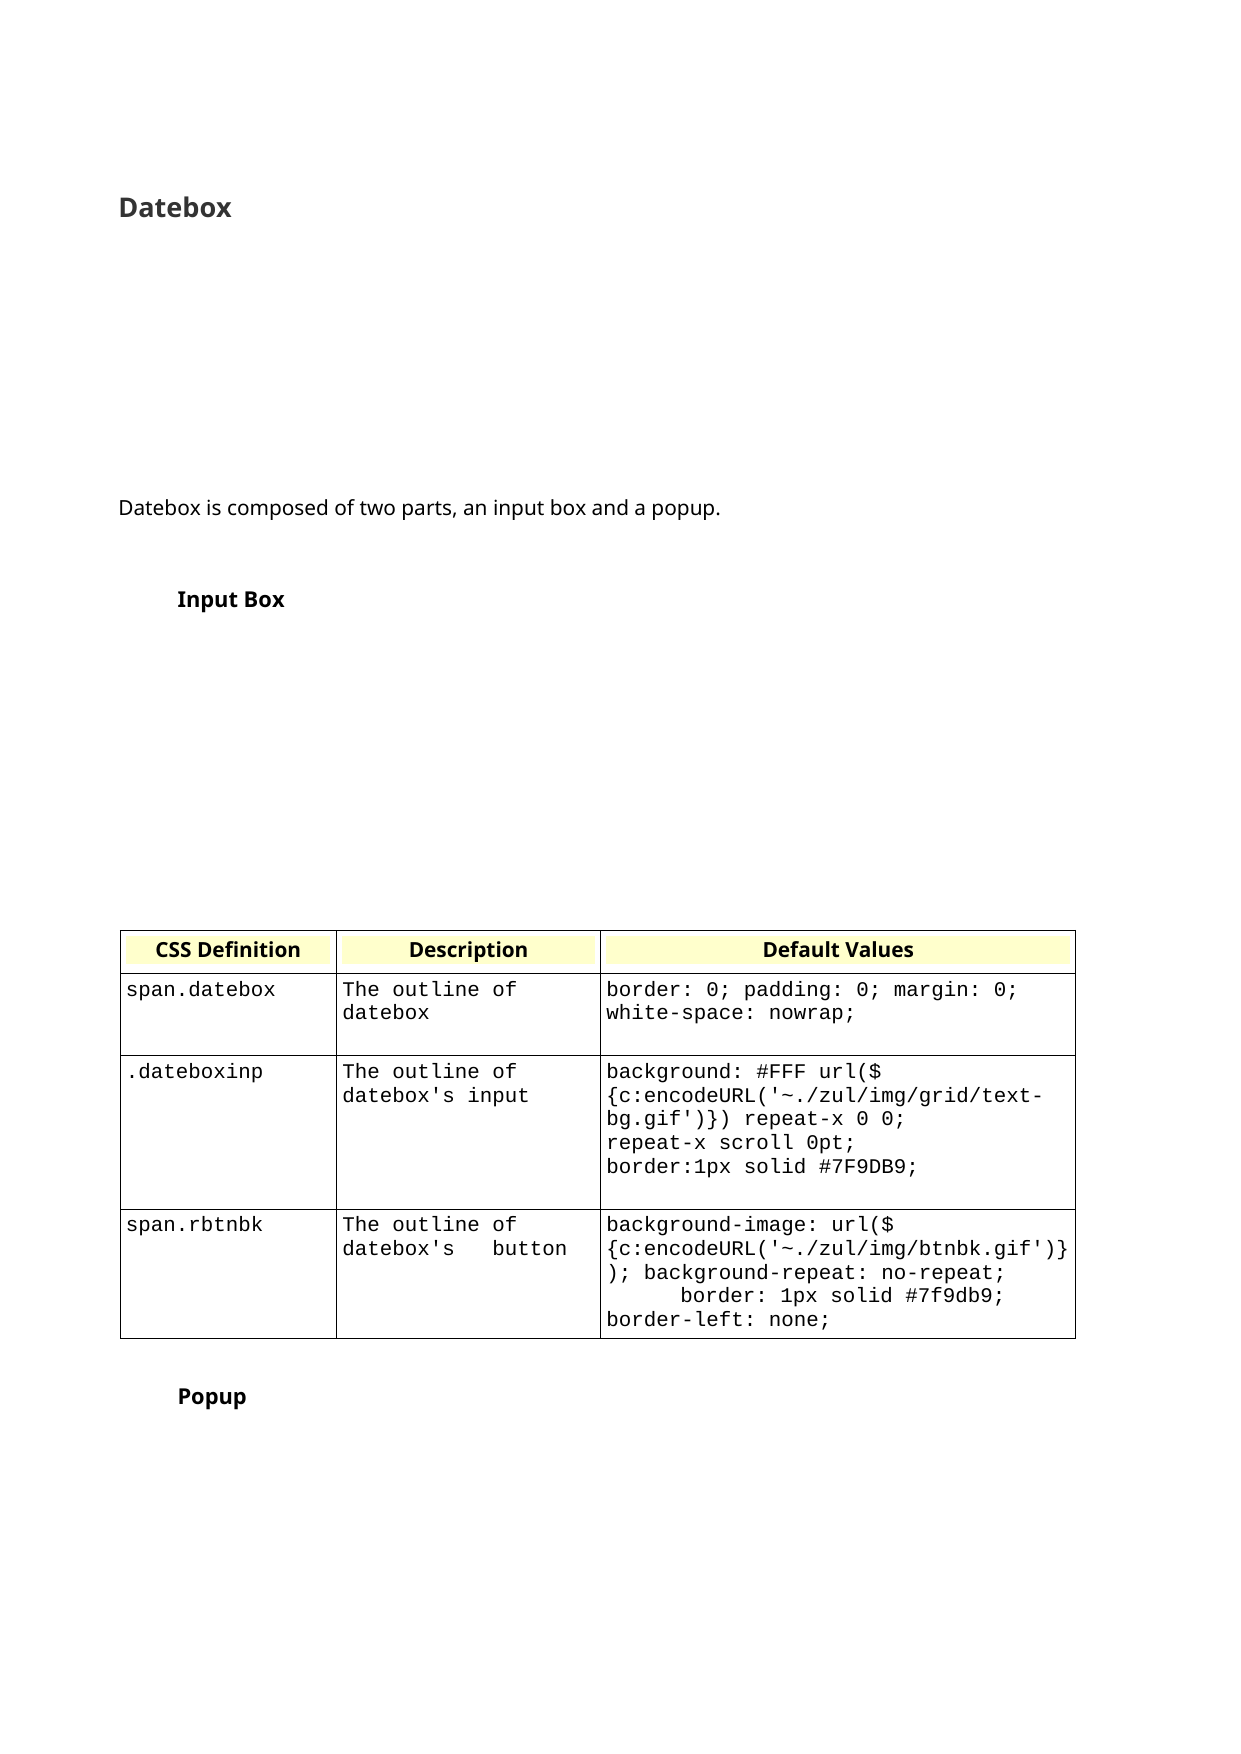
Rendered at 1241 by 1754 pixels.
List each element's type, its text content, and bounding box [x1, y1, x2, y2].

table_cell The outline of datebox's input [337, 1056, 600, 1209]
table_cell background-image: url(${c:encodeURL('~./zul/img/btnbk.gif')}); background-repeat: no-repeat; border: 1px solid #7f9db9; border-left: none; [601, 1210, 1075, 1338]
table_header Default Values [601, 931, 1075, 973]
table_cell The outline of datebox [337, 974, 600, 1055]
table_cell span.rbtnbk [121, 1210, 336, 1338]
table_cell The outline of datebox's button [337, 1210, 600, 1338]
table_cell border: 0; padding: 0; margin: 0; white-space: nowrap; [601, 974, 1075, 1055]
table_cell .dateboxinp [121, 1056, 336, 1209]
table_cell span.datebox [121, 974, 336, 1055]
table_header Description [337, 931, 600, 973]
subtitle Popup [177, 1381, 1122, 1411]
table_cell background: #FFF url(${c:encodeURL('~./zul/img/grid/text-bg.gif')}) repeat-x 0 0; repeat-x scroll 0pt; border:1px solid #7F9DB9; [601, 1056, 1075, 1209]
subtitle Input Box [177, 584, 1122, 614]
text Datebox is composed of two parts, an input box and a popup. [118, 270, 1122, 521]
subtitle Datebox [118, 189, 1122, 226]
table_header CSS Definition [121, 931, 336, 973]
